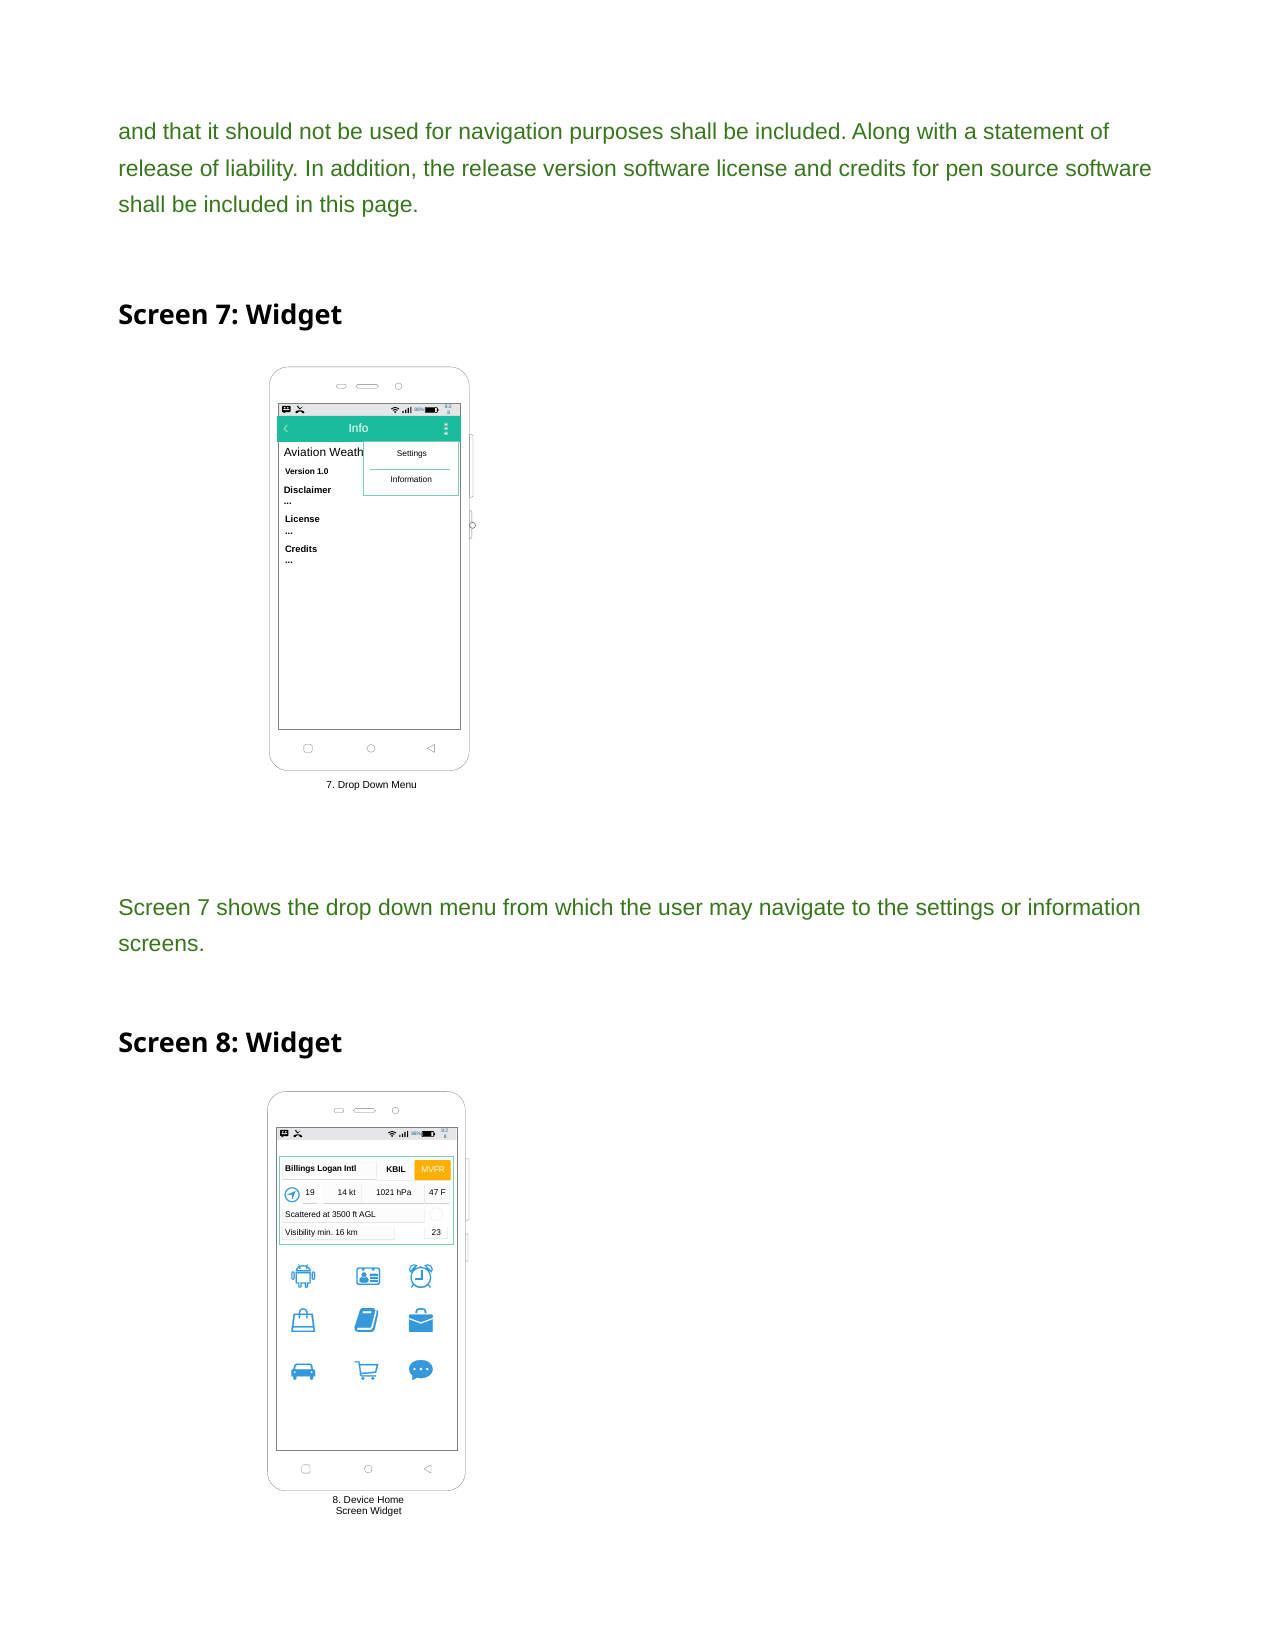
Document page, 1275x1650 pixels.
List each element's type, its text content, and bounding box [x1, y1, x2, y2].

text and that it should not be used for navigation purposes shall be included. Along with a statement of release of liability. In addition, the release version software license and credits for pen source software shall be included in this page. [118, 118, 1157, 217]
text Screen 7 shows the drop down menu from which the user may navigate to the settings or information screens. [118, 894, 1157, 957]
subtitle Screen 7: Widget [118, 296, 1157, 332]
subtitle Screen 8: Widget [118, 1024, 1157, 1061]
